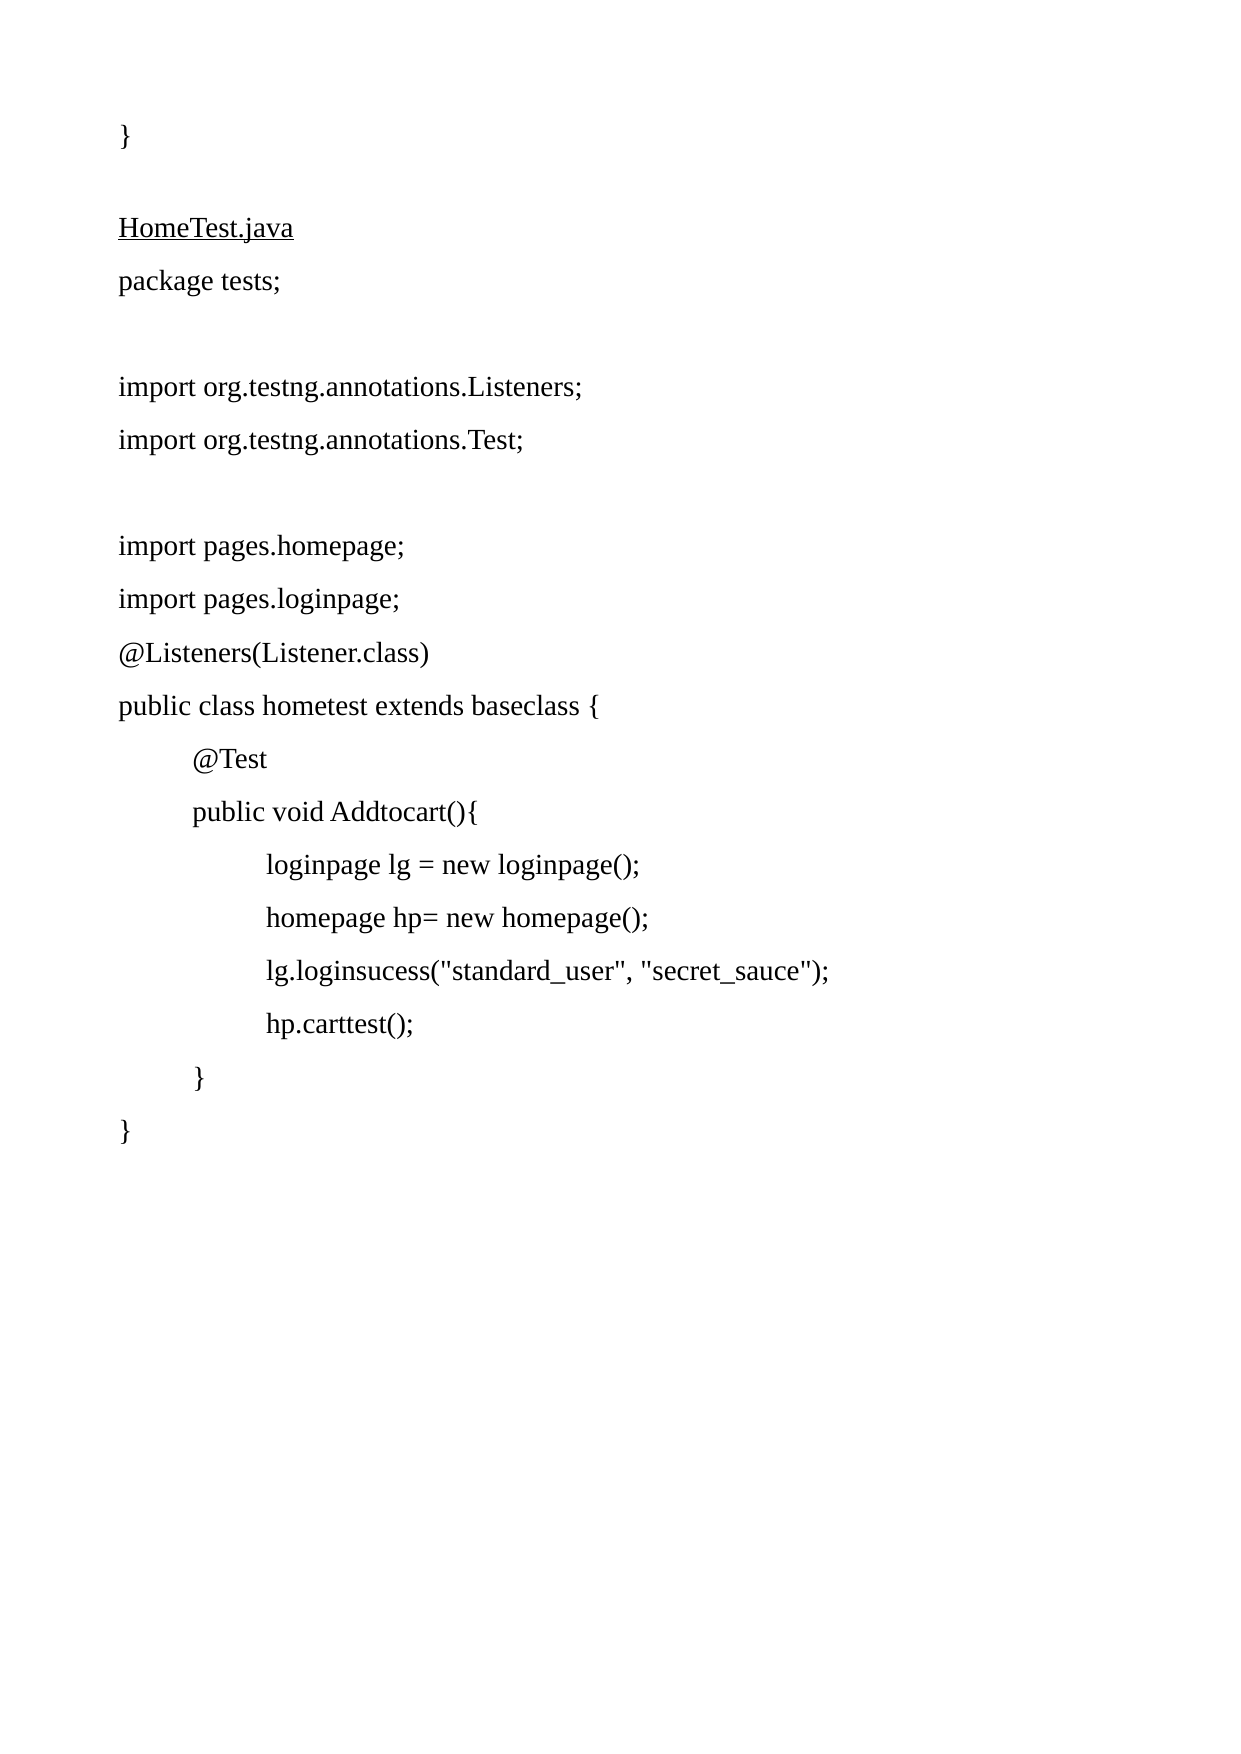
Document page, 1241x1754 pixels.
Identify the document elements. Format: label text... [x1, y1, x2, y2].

text @Test [118, 741, 1122, 774]
text lg.loginsucess("standard_user", "secret_sauce"); [118, 953, 1122, 987]
text } [118, 1060, 1122, 1093]
text @Listeners(Listener.class) [118, 635, 1122, 668]
text import org.testng.annotations.Listeners; [118, 369, 1122, 403]
text loginpage lg = new loginpage(); [118, 847, 1122, 881]
text import pages.homepage; [118, 528, 1122, 562]
text } [118, 118, 1122, 190]
text import org.testng.annotations.Test; [118, 422, 1122, 456]
text homepage hp= new homepage(); [118, 900, 1122, 934]
text package tests; [118, 263, 1122, 296]
text public void Addtocart(){ [118, 794, 1122, 828]
text } [118, 1113, 1122, 1146]
text import pages.loginpage; [118, 582, 1122, 615]
text HomeTest.java [118, 210, 1122, 243]
text hp.carttest(); [118, 1007, 1122, 1040]
text public class hometest extends baseclass { [118, 688, 1122, 721]
